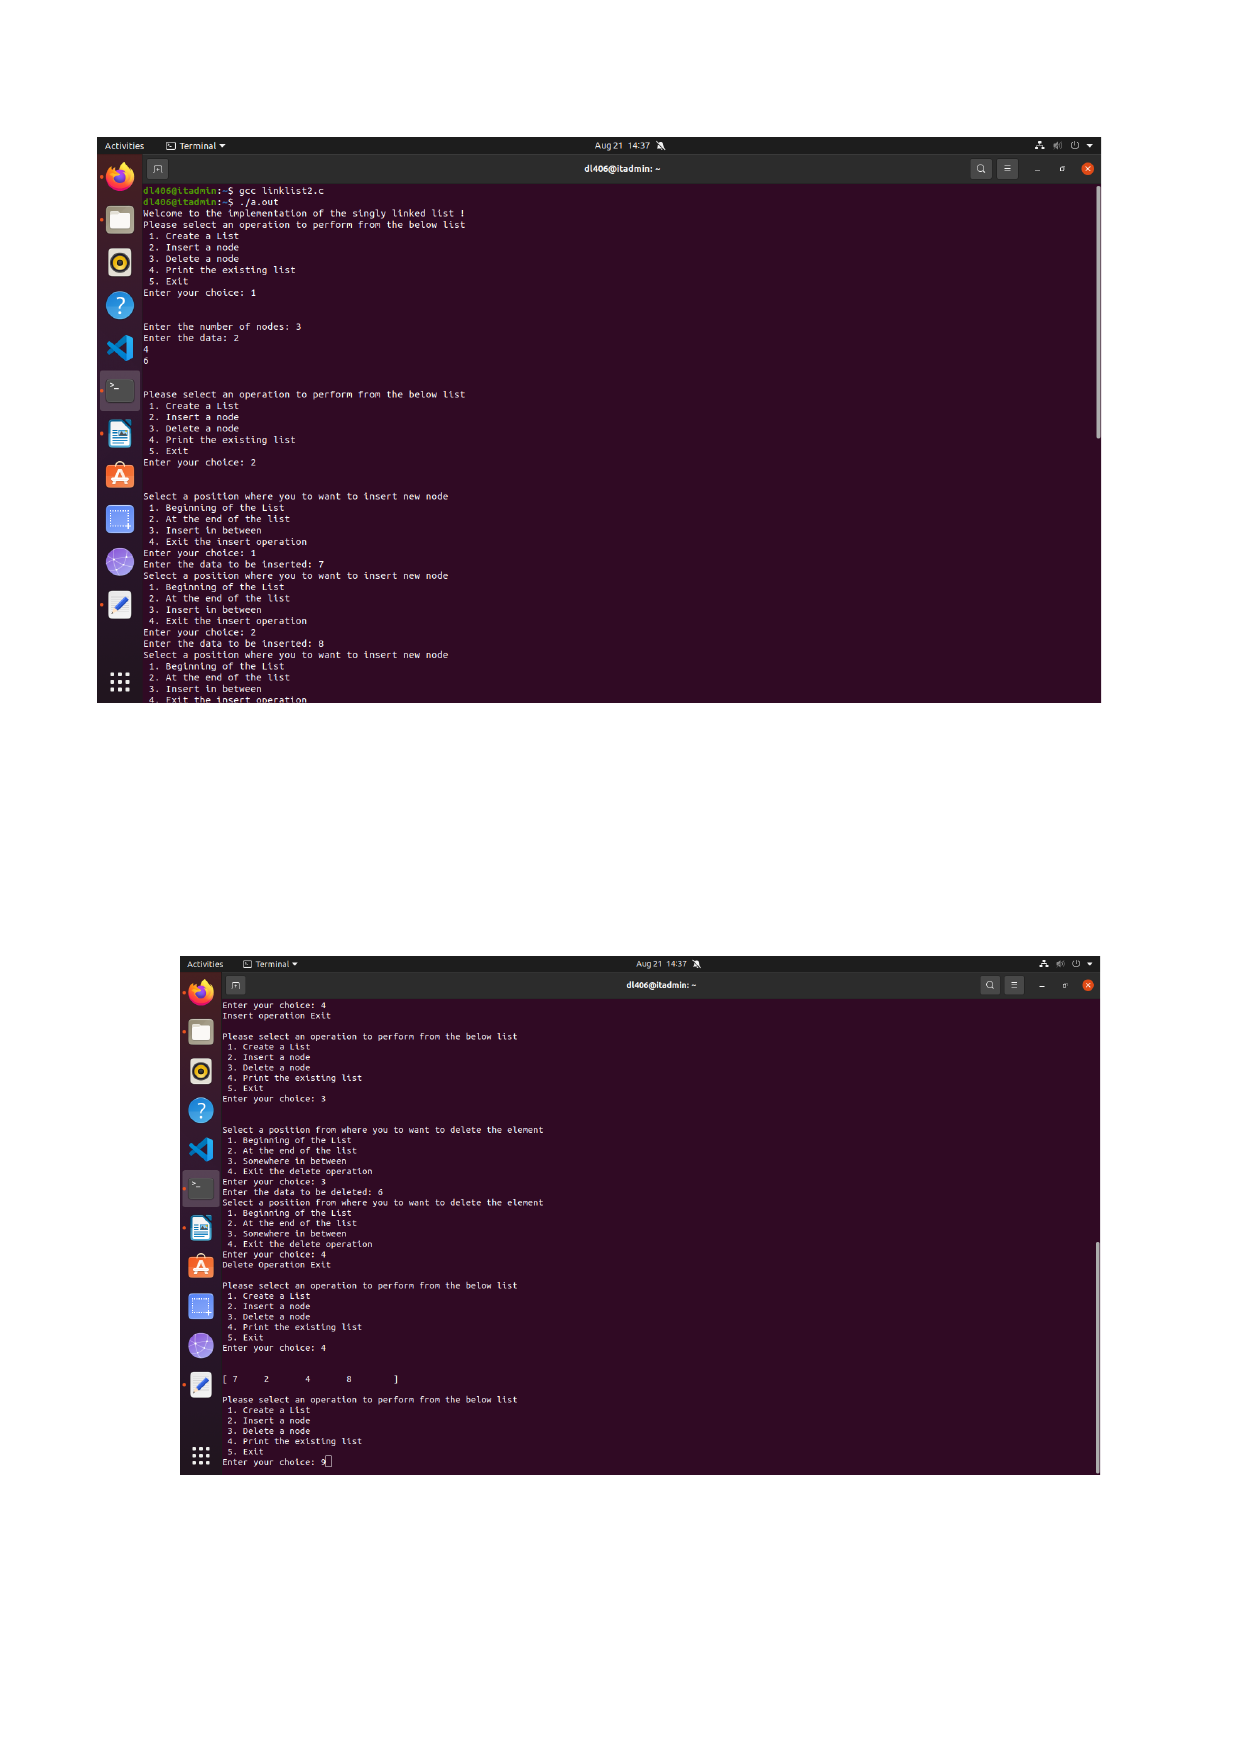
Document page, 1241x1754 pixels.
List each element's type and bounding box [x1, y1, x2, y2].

picture [97, 137, 1102, 703]
picture [180, 956, 1101, 1475]
